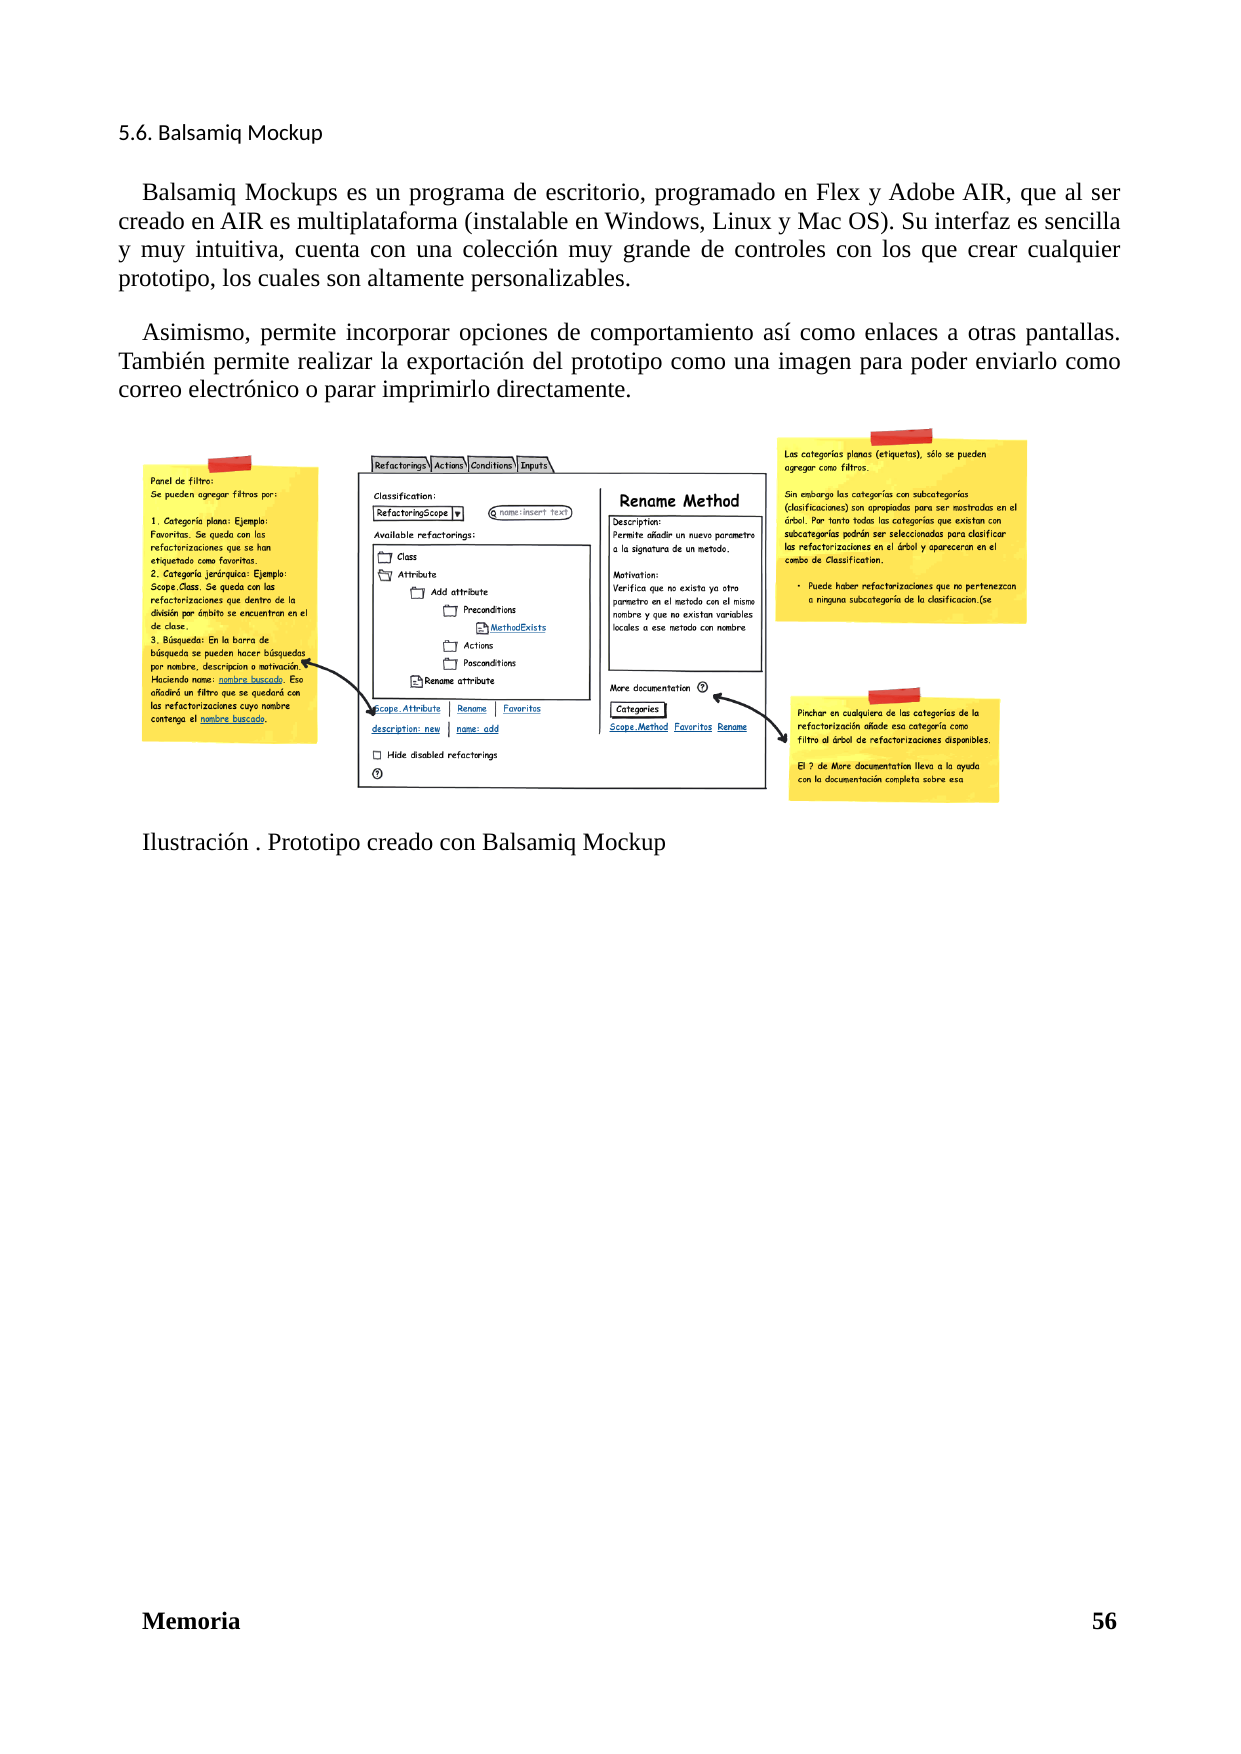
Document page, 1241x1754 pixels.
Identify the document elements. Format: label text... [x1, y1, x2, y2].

text Asimismo, permite incorporar opciones de comportamiento así como enlaces a otras pantallas. También permite realizar la exportación del prototipo como una imagen para poder enviarlo como correo electrónico o parar imprimirlo directamente. [118, 317, 1122, 403]
picture [141, 428, 1028, 803]
text Balsamiq Mockups es un programa de escritorio, programado en Flex y Adobe AIR, que al ser creado en AIR es multiplataforma (instalable en Windows, Linux y Mac OS). Su interfaz es sencilla y muy intuitiva, cuenta con una colección muy grande de controles con los que crear cualquier prototipo, los cuales son altamente personalizables. [118, 177, 1122, 292]
text Ilustración . Prototipo creado con Balsamiq Mockup [118, 827, 1122, 856]
